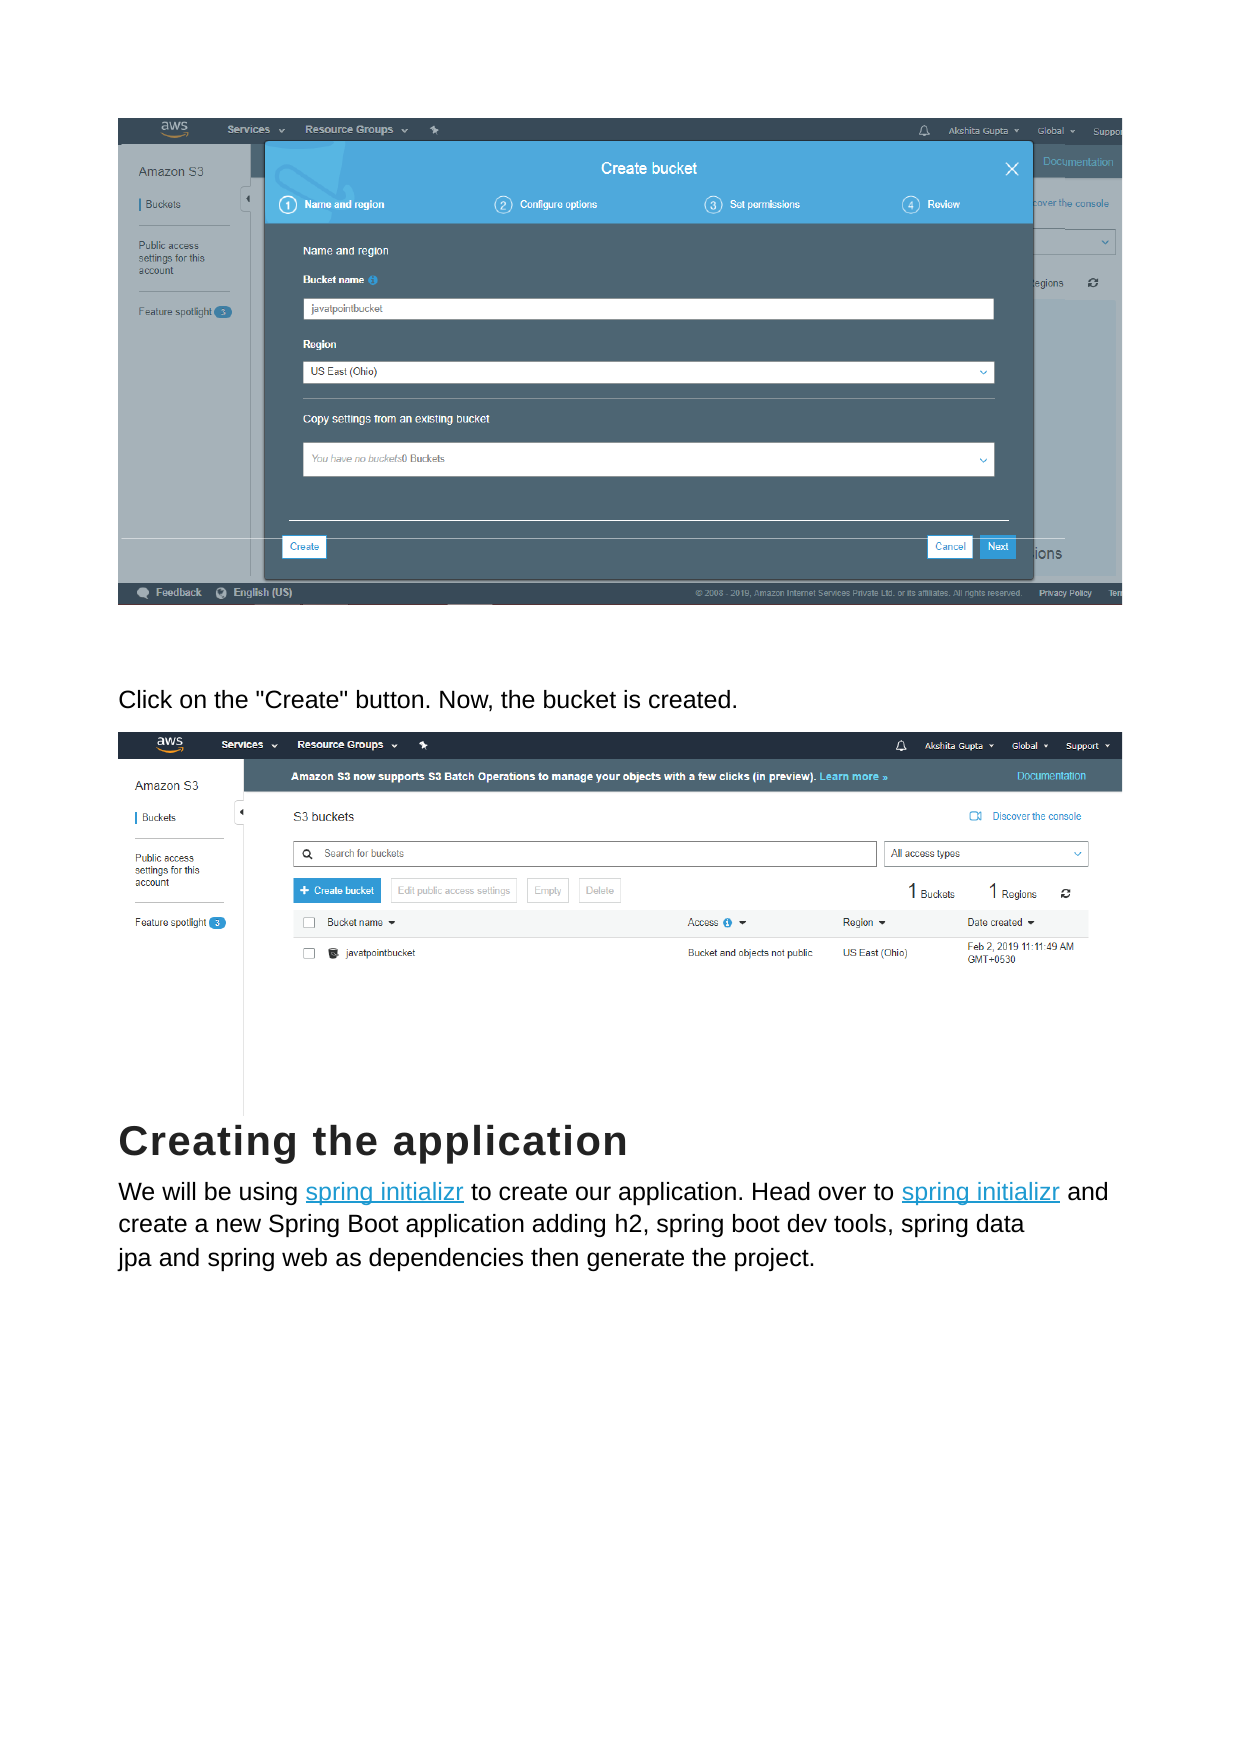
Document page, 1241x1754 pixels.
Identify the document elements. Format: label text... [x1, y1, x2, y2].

text Click on the "Create" button. Now, the bucket is created. [118, 685, 1122, 714]
picture [118, 118, 1123, 605]
subtitle Creating the application [118, 1116, 1122, 1164]
text We will be using spring initializr to create our application. Head over to spring initializr and create a new Spring Boot application adding h2, spring boot dev tools, spring data jpa and spring web as dependencies then generate the project. [118, 1176, 1122, 1271]
picture [118, 732, 1123, 1116]
